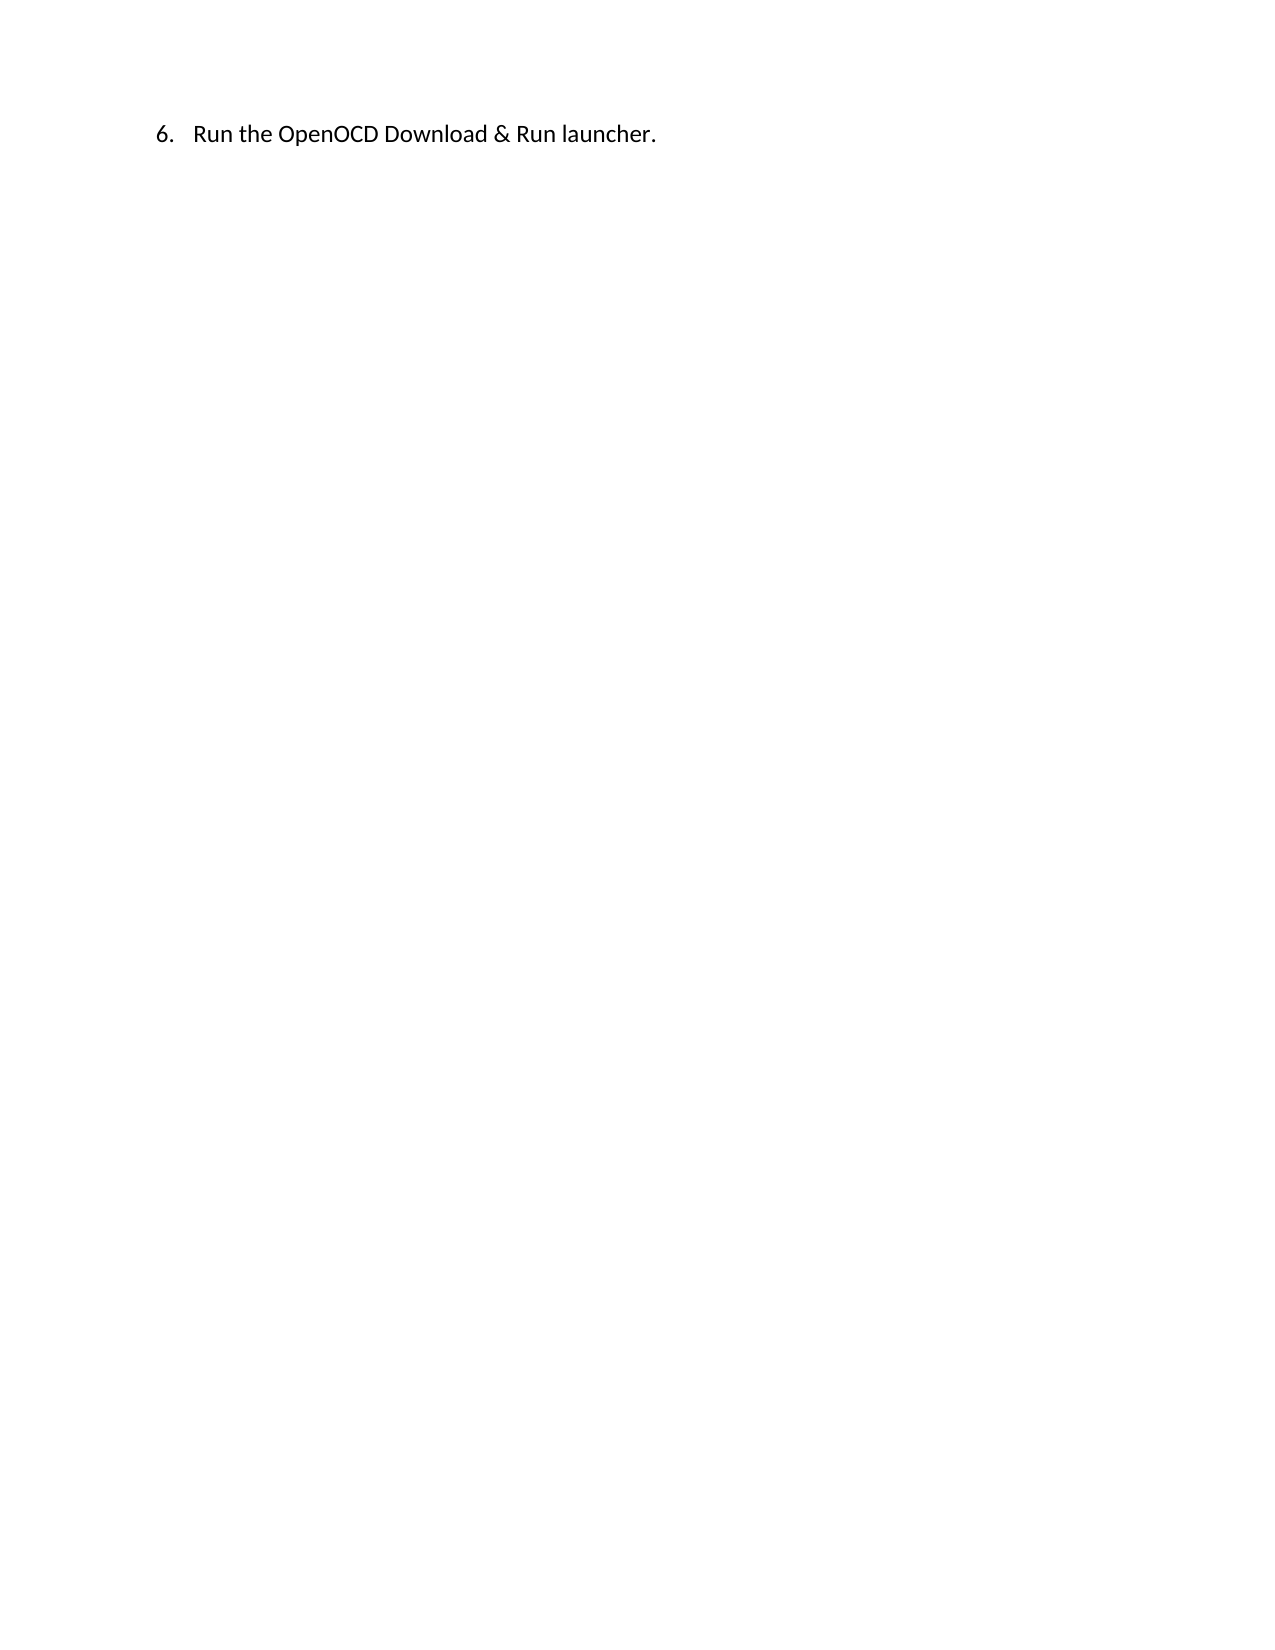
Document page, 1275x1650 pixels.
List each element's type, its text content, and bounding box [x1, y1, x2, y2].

list Run the OpenOCD Download & Run launcher. [156, 118, 1157, 394]
